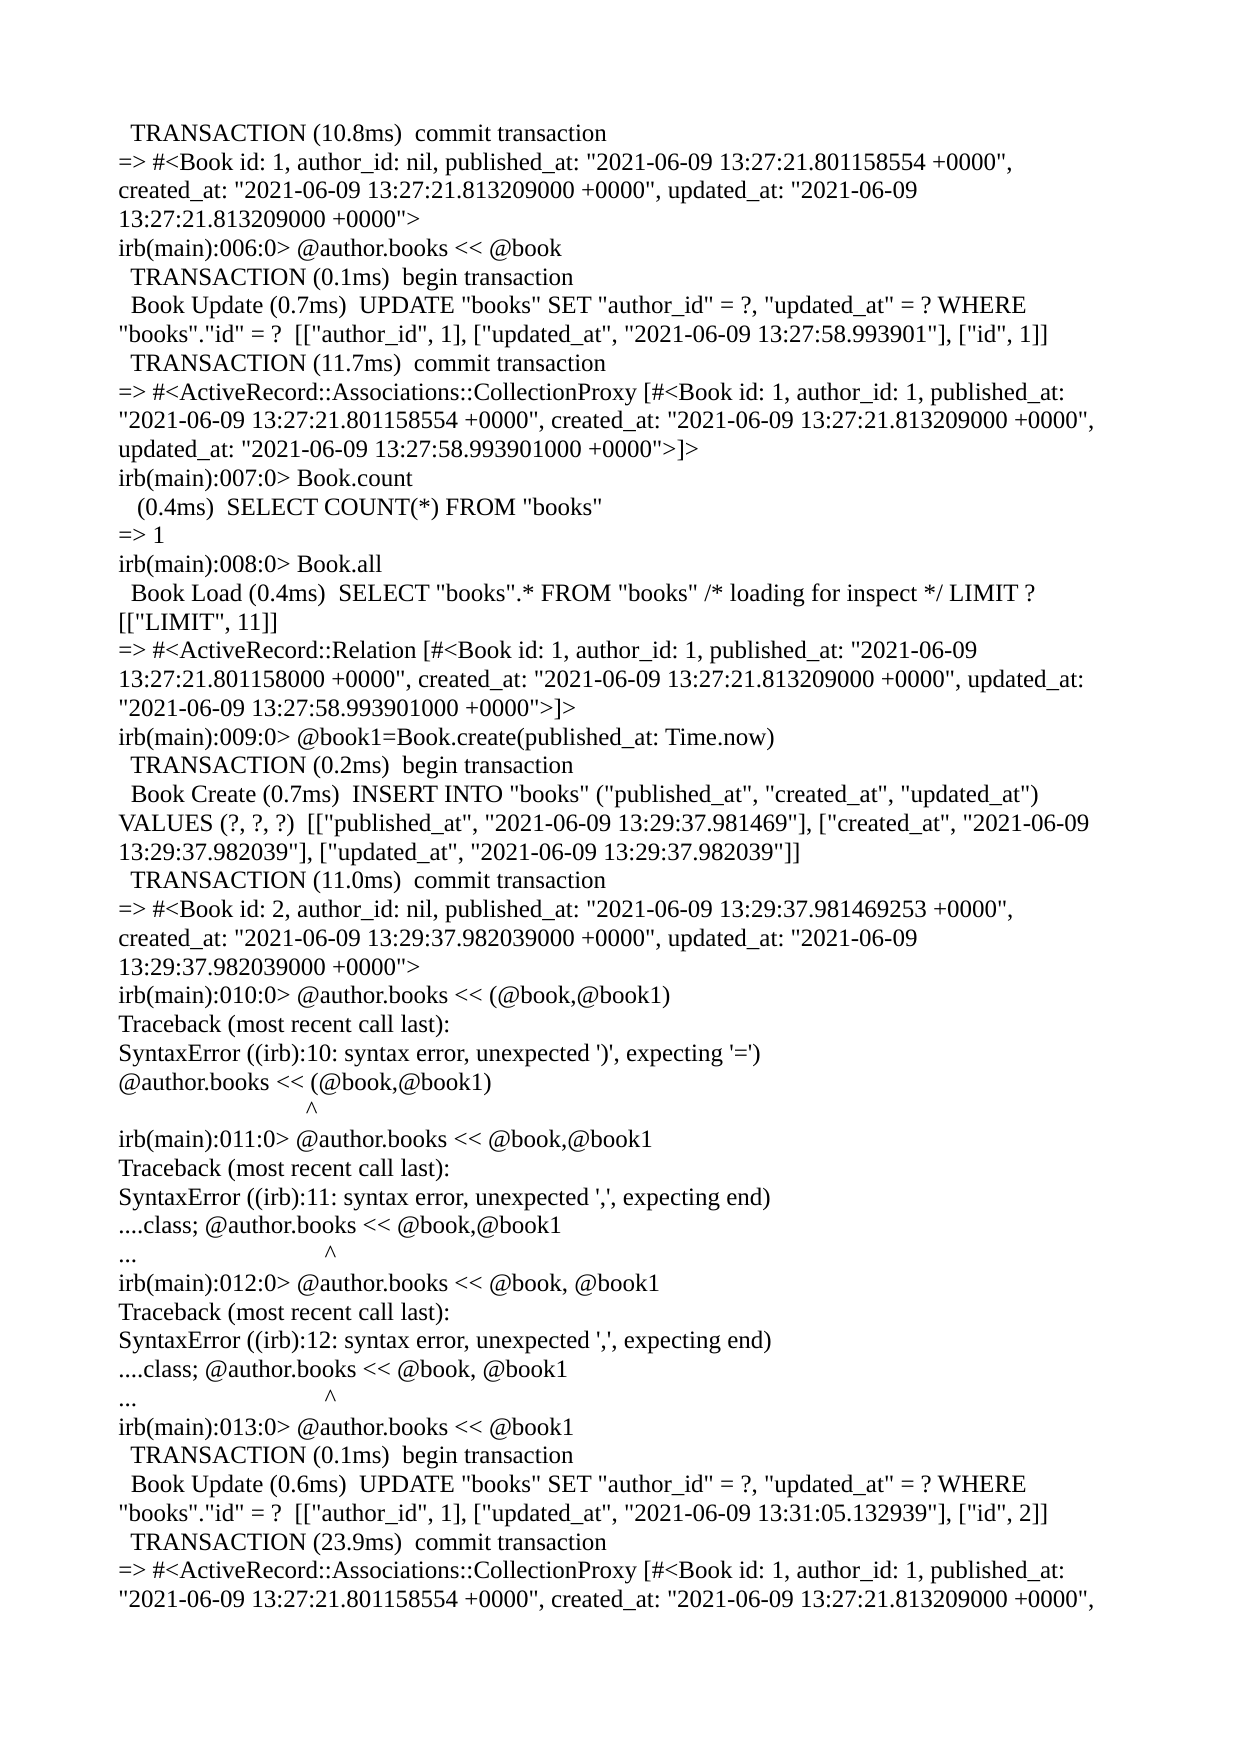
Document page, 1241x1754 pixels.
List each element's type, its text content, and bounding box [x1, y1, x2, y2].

text irb(main):006:0> @author.books << @book [118, 233, 1122, 262]
text TRANSACTION (11.0ms) commit transaction [118, 866, 1122, 894]
text ... ^ [118, 1383, 1122, 1412]
text SyntaxError ((irb):11: syntax error, unexpected ',', expecting end) [118, 1182, 1122, 1211]
text TRANSACTION (10.8ms) commit transaction [118, 118, 1122, 147]
text TRANSACTION (0.1ms) begin transaction [118, 1441, 1122, 1469]
text Traceback (most recent call last): [118, 1009, 1122, 1038]
text TRANSACTION (11.7ms) commit transaction [118, 348, 1122, 377]
text (0.4ms) SELECT COUNT(*) FROM "books" [118, 492, 1122, 521]
text TRANSACTION (23.9ms) commit transaction [118, 1527, 1122, 1556]
text Book Update (0.7ms) UPDATE "books" SET "author_id" = ?, "updated_at" = ? WHERE "books"."id" = ? [["author_id", 1], ["updated_at", "2021-06-09 13:27:58.993901"], ["id", 1]] [118, 291, 1122, 348]
text Book Update (0.6ms) UPDATE "books" SET "author_id" = ?, "updated_at" = ? WHERE "books"."id" = ? [["author_id", 1], ["updated_at", "2021-06-09 13:31:05.132939"], ["id", 2]] [118, 1469, 1122, 1527]
text => #<ActiveRecord::Associations::CollectionProxy [#<Book id: 1, author_id: 1, published_at: "2021-06-09 13:27:21.801158554 +0000", created_at: "2021-06-09 13:27:21.813209000 +0000", updated_at: "2021-06-09 13:27:58.993901000 +0000">]> [118, 377, 1122, 463]
text irb(main):010:0> @author.books << (@book,@book1) [118, 981, 1122, 1009]
text SyntaxError ((irb):12: syntax error, unexpected ',', expecting end) [118, 1326, 1122, 1354]
text Book Create (0.7ms) INSERT INTO "books" ("published_at", "created_at", "updated_at") VALUES (?, ?, ?) [["published_at", "2021-06-09 13:29:37.981469"], ["created_at", "2021-06-09 13:29:37.982039"], ["updated_at", "2021-06-09 13:29:37.982039"]] [118, 779, 1122, 866]
text ... ^ [118, 1239, 1122, 1268]
text SyntaxError ((irb):10: syntax error, unexpected ')', expecting '=') [118, 1038, 1122, 1067]
text irb(main):007:0> Book.count [118, 463, 1122, 492]
text => 1 [118, 521, 1122, 549]
text TRANSACTION (0.1ms) begin transaction [118, 262, 1122, 291]
text irb(main):012:0> @author.books << @book, @book1 [118, 1268, 1122, 1297]
text ....class; @author.books << @book, @book1 [118, 1354, 1122, 1383]
text @author.books << (@book,@book1) [118, 1067, 1122, 1096]
text => #<Book id: 2, author_id: nil, published_at: "2021-06-09 13:29:37.981469253 +0000", created_at: "2021-06-09 13:29:37.982039000 +0000", updated_at: "2021-06-09 13:29:37.982039000 +0000"> [118, 894, 1122, 981]
text => #<ActiveRecord::Associations::CollectionProxy [#<Book id: 1, author_id: 1, published_at: "2021-06-09 13:27:21.801158554 +0000", created_at: "2021-06-09 13:27:21.813209000 +0000", [118, 1556, 1122, 1613]
text Book Load (0.4ms) SELECT "books".* FROM "books" /* loading for inspect */ LIMIT ? [["LIMIT", 11]] [118, 578, 1122, 636]
text irb(main):011:0> @author.books << @book,@book1 [118, 1124, 1122, 1153]
text Traceback (most recent call last): [118, 1297, 1122, 1326]
text TRANSACTION (0.2ms) begin transaction [118, 751, 1122, 779]
text => #<Book id: 1, author_id: nil, published_at: "2021-06-09 13:27:21.801158554 +0000", created_at: "2021-06-09 13:27:21.813209000 +0000", updated_at: "2021-06-09 13:27:21.813209000 +0000"> [118, 147, 1122, 233]
text => #<ActiveRecord::Relation [#<Book id: 1, author_id: 1, published_at: "2021-06-09 13:27:21.801158000 +0000", created_at: "2021-06-09 13:27:21.813209000 +0000", updated_at: "2021-06-09 13:27:58.993901000 +0000">]> [118, 636, 1122, 722]
text irb(main):009:0> @book1=Book.create(published_at: Time.now) [118, 722, 1122, 751]
text Traceback (most recent call last): [118, 1153, 1122, 1182]
text irb(main):013:0> @author.books << @book1 [118, 1412, 1122, 1441]
text ^ [118, 1096, 1122, 1124]
text irb(main):008:0> Book.all [118, 549, 1122, 578]
text ....class; @author.books << @book,@book1 [118, 1211, 1122, 1239]
